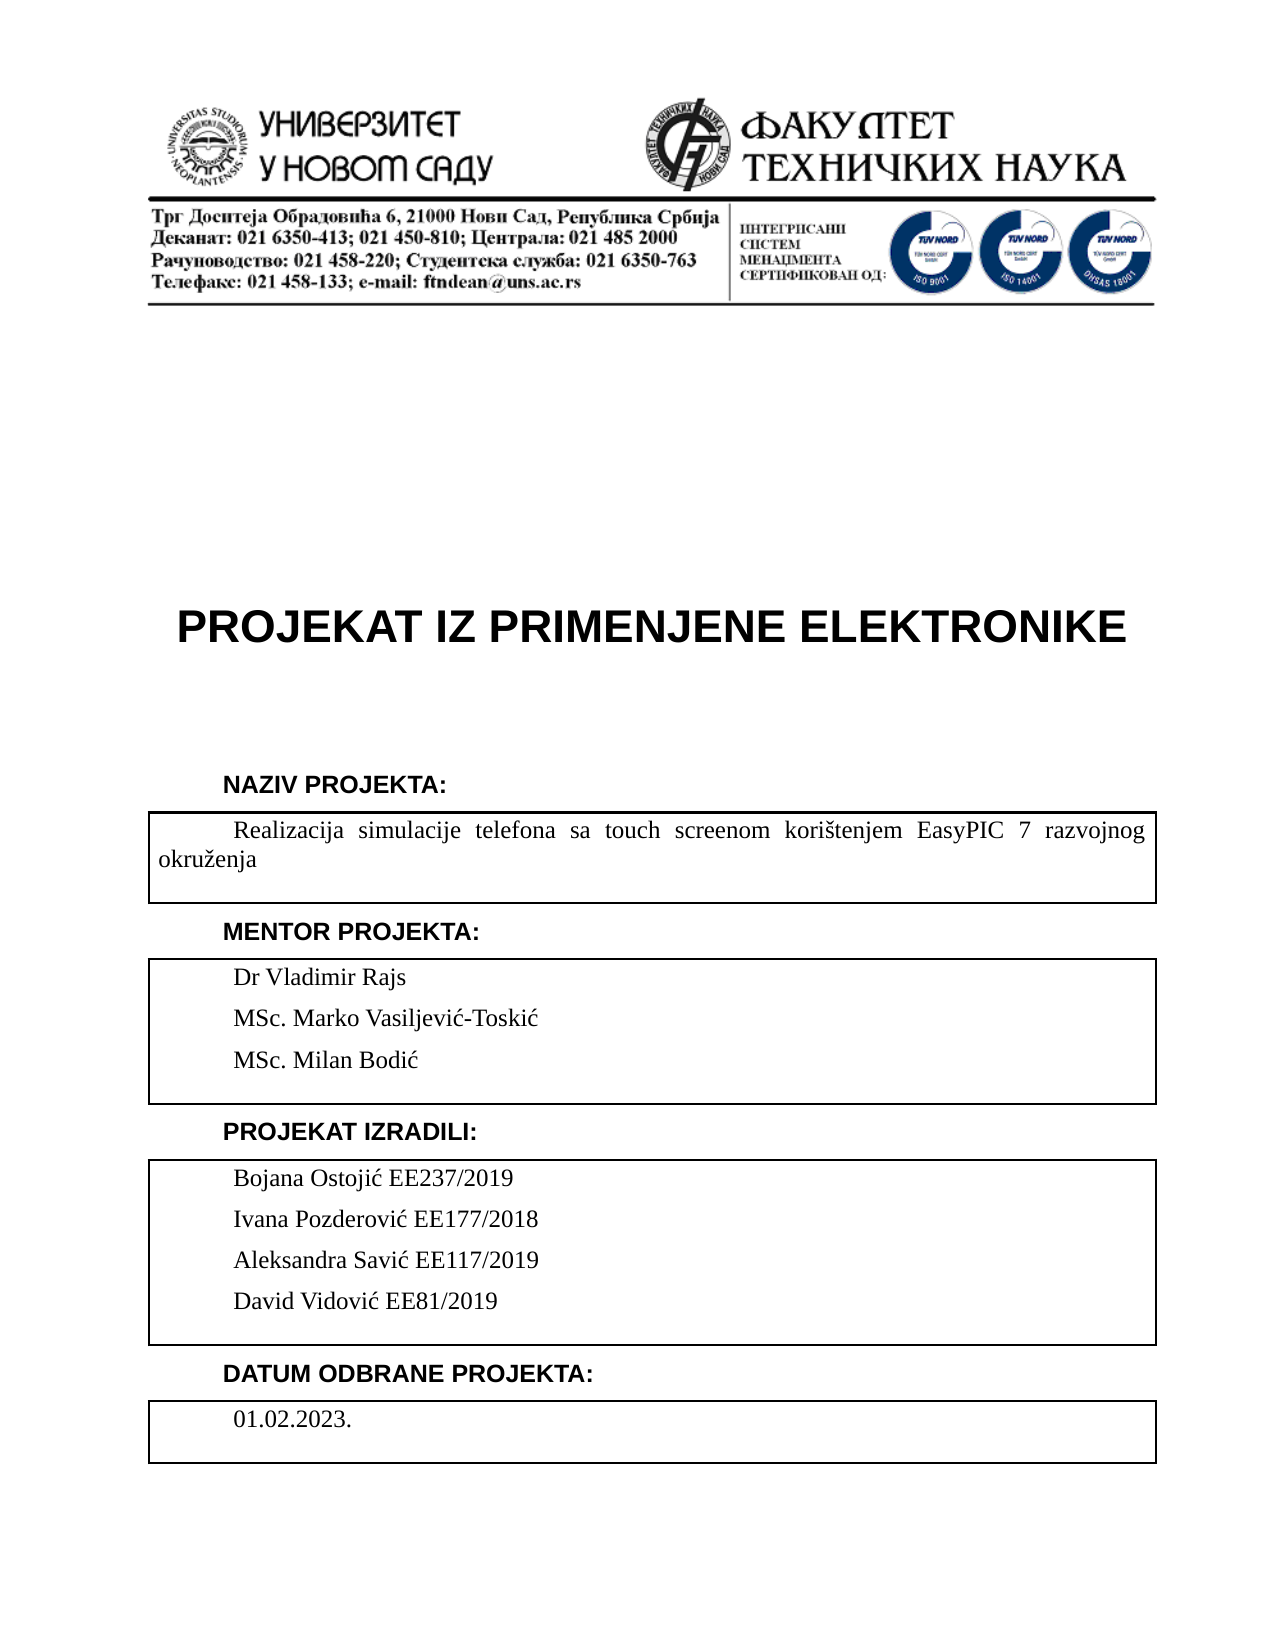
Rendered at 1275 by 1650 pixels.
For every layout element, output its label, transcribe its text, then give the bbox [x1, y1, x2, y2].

title PROJEKAT IZ PRIMENJENE ELEKTRONIKE [148, 599, 1157, 652]
text Aleksandra Savić EE117/2019 [150, 1241, 1155, 1274]
text David Vidović EE81/2019 [150, 1282, 1155, 1344]
title DATUM ODBRANE PROJEKTA: [148, 1359, 1157, 1388]
text Ivana Pozderović EE177/2018 [150, 1200, 1155, 1233]
title PROJEKAT IZRADILI: [148, 1117, 1157, 1146]
title MENTOR PROJEKTA: [148, 917, 1157, 946]
text Realizacija simulacije telefona sa touch screenom korištenjem EasyPIC 7 razvojnog okruženja [150, 814, 1155, 902]
text Dr Vladimir Rajs [150, 960, 1155, 991]
text MSc. Milan Bodić [150, 1041, 1155, 1103]
text 01.02.2023. [150, 1402, 1155, 1462]
text MSc. Marko Vasiljević-Toskić [150, 999, 1155, 1032]
title NAZIV PROJEKTA: [148, 770, 1157, 799]
text Bojana Ostojić EE237/2019 [150, 1161, 1155, 1191]
